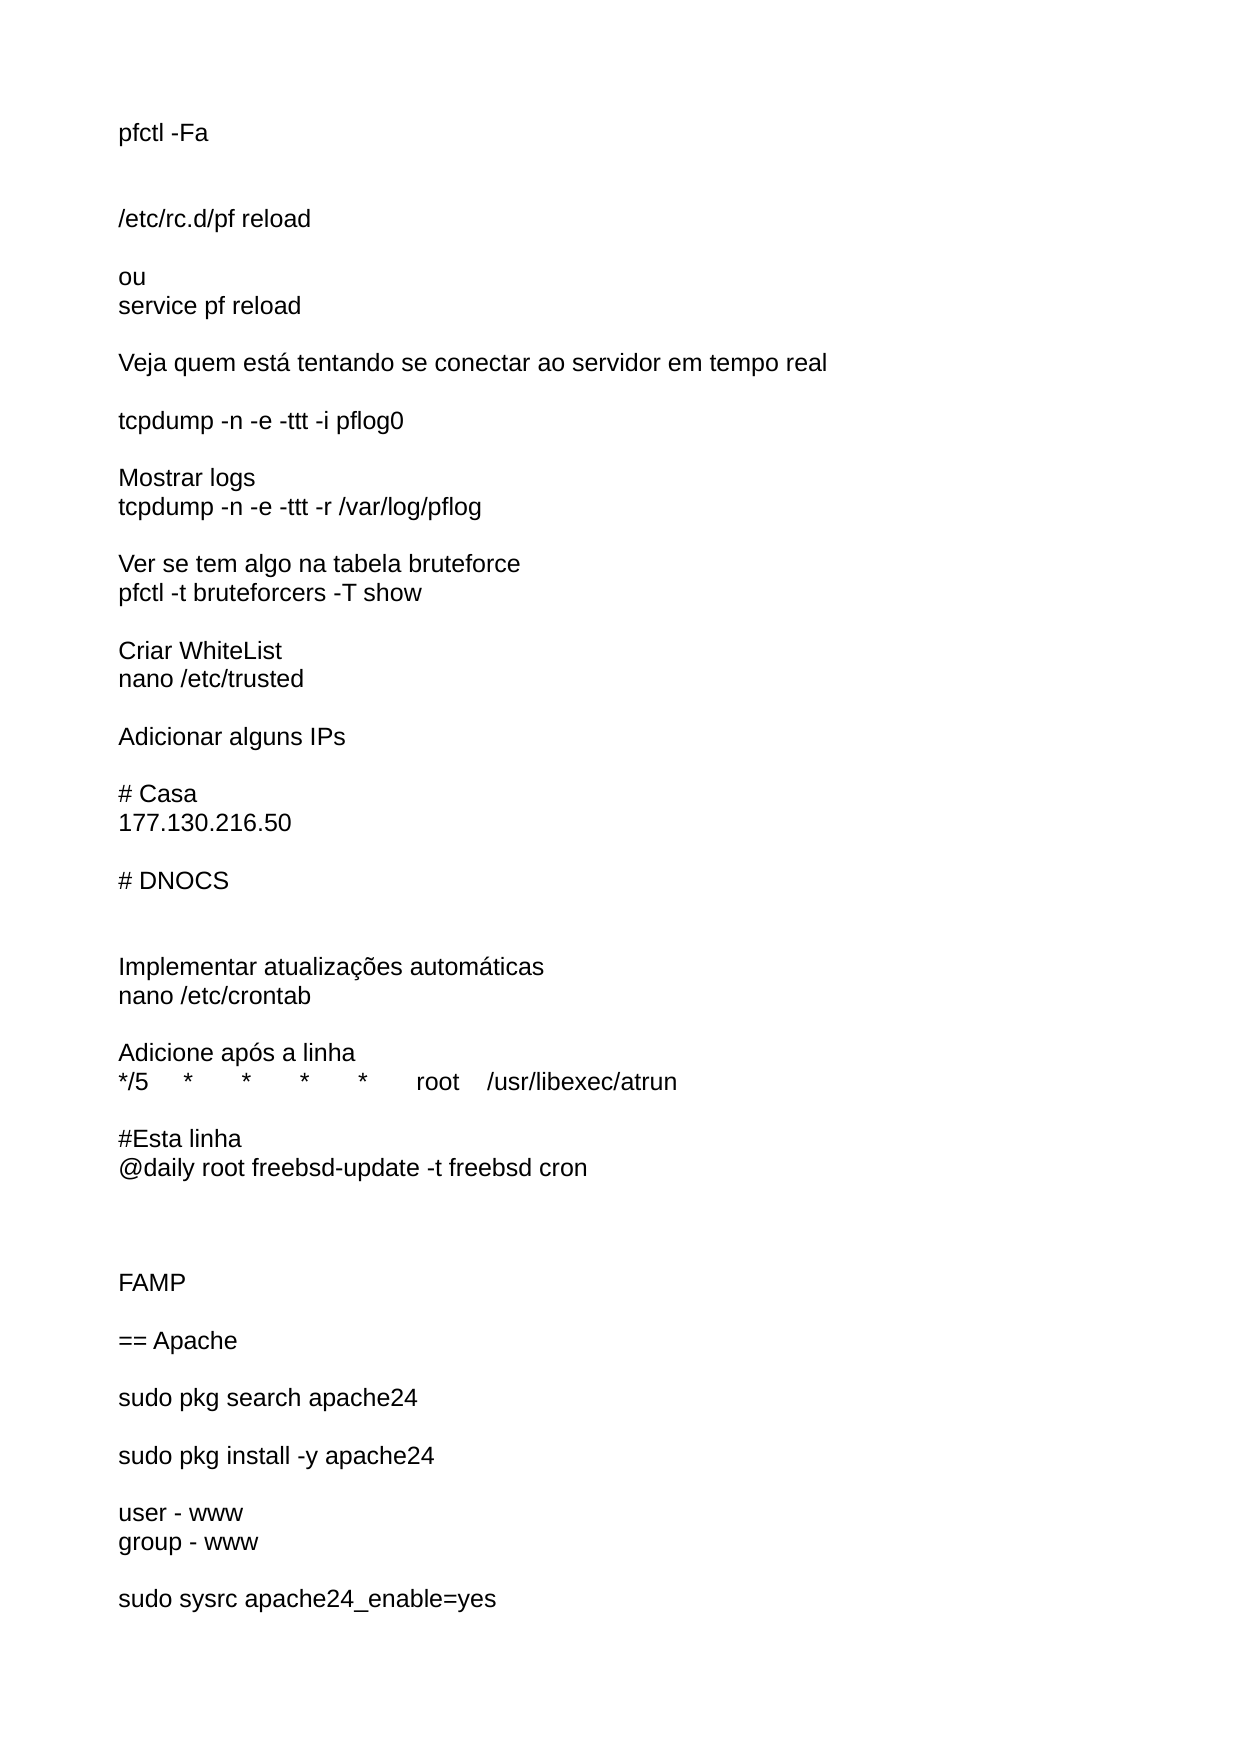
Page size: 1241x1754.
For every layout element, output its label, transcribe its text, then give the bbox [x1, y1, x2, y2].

text ou [118, 262, 1122, 291]
text nano /etc/crontab [118, 981, 1122, 1009]
text Criar WhiteList [118, 636, 1122, 664]
text == Apache [118, 1326, 1122, 1354]
text nano /etc/trusted [118, 664, 1122, 693]
text @daily root freebsd-update -t freebsd cron [118, 1153, 1122, 1182]
text pfctl -t bruteforcers -T show [118, 578, 1122, 607]
text Adicione após a linha [118, 1038, 1122, 1067]
text FAMP [118, 1268, 1122, 1297]
text tcpdump -n -e -ttt -r /var/log/pflog [118, 492, 1122, 521]
text # Casa [118, 779, 1122, 808]
text sudo pkg search apache24 [118, 1383, 1122, 1412]
text service pf reload [118, 291, 1122, 319]
text Implementar atualizações automáticas [118, 952, 1122, 981]
text Mostrar logs [118, 463, 1122, 492]
text sudo sysrc apache24_enable=yes [118, 1584, 1122, 1613]
text user - www [118, 1498, 1122, 1527]
text */5 * * * * root /usr/libexec/atrun [118, 1067, 1122, 1096]
text # DNOCS [118, 866, 1122, 894]
text Adicionar alguns IPs [118, 722, 1122, 751]
text Ver se tem algo na tabela bruteforce [118, 549, 1122, 578]
text 177.130.216.50 [118, 808, 1122, 837]
text #Esta linha [118, 1124, 1122, 1153]
text tcpdump -n -e -ttt -i pflog0 [118, 406, 1122, 434]
text pfctl -Fa [118, 118, 1122, 147]
text Veja quem está tentando se conectar ao servidor em tempo real [118, 348, 1122, 377]
text /etc/rc.d/pf reload [118, 204, 1122, 233]
text sudo pkg install -y apache24 [118, 1441, 1122, 1469]
text group - www [118, 1527, 1122, 1556]
